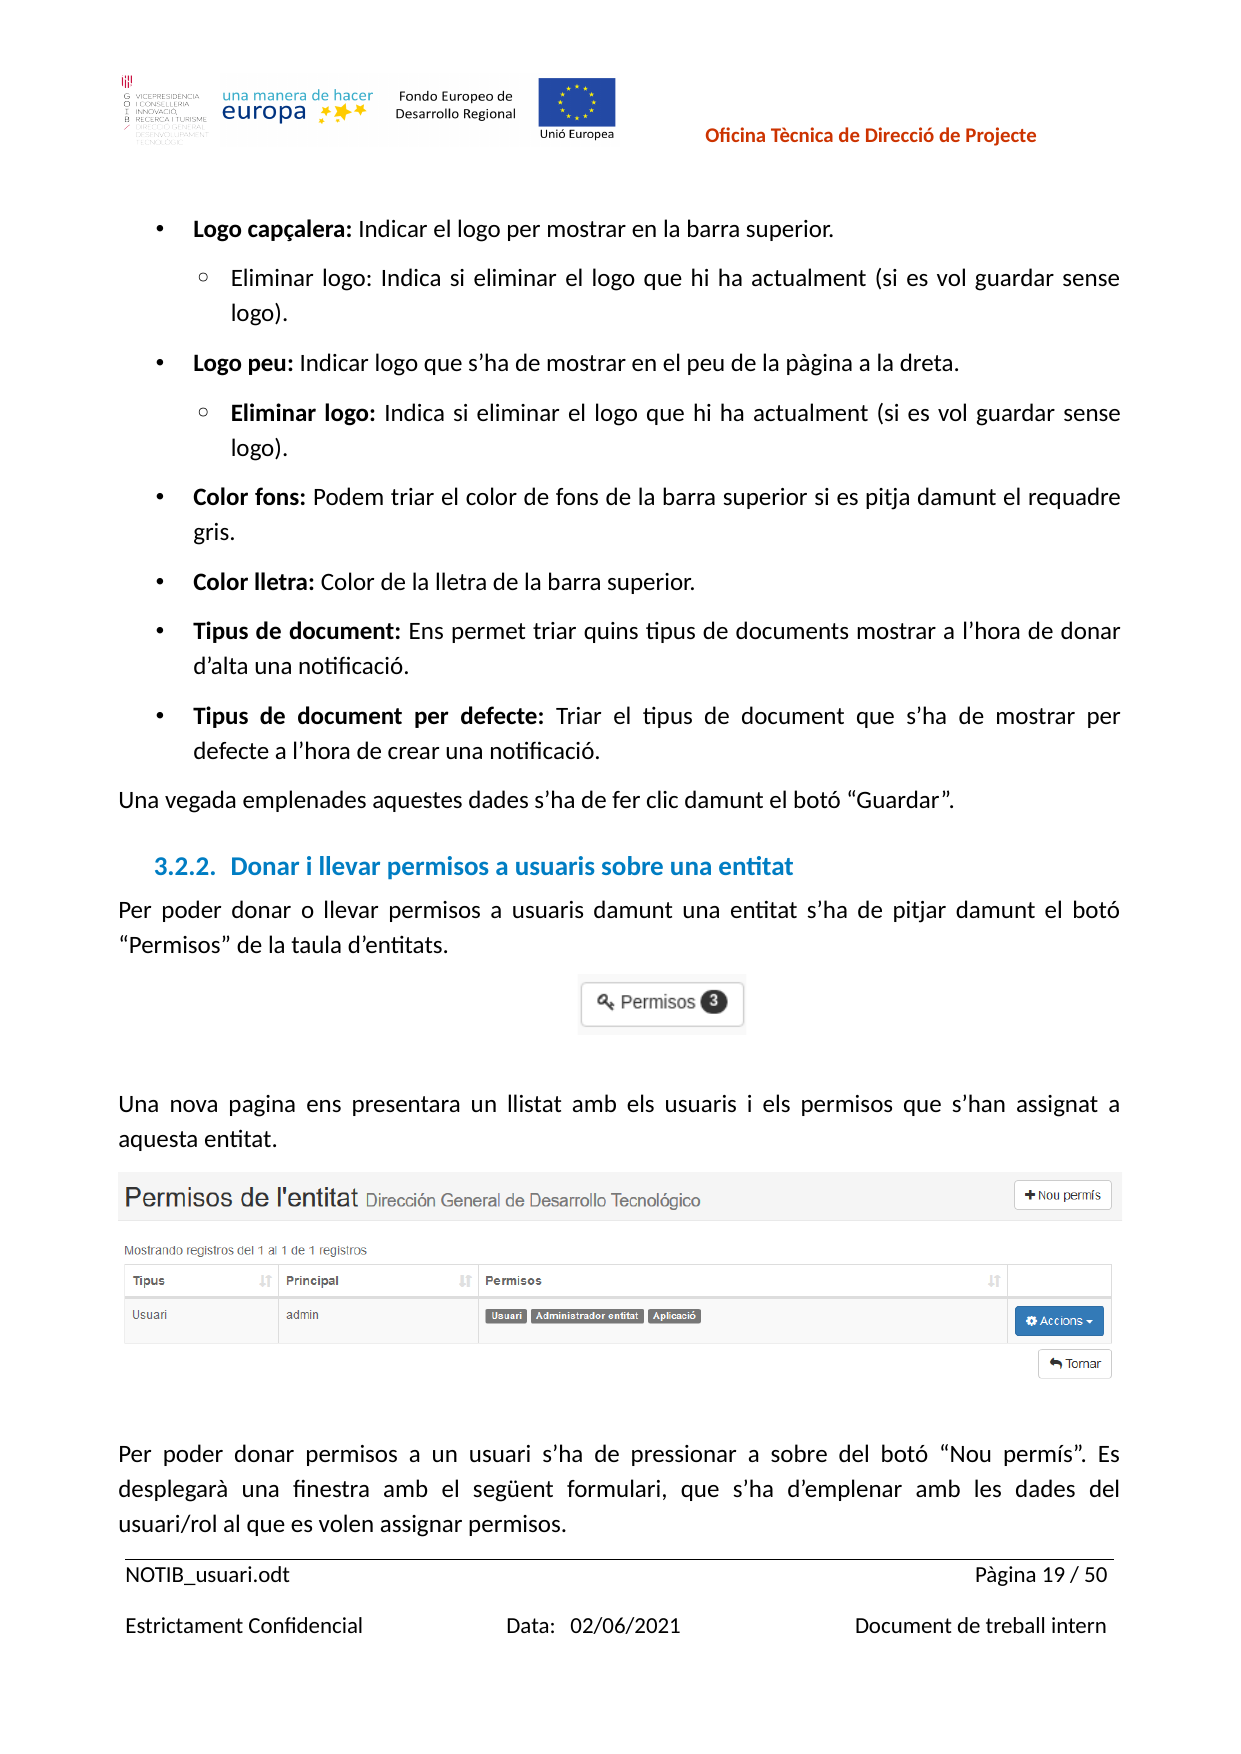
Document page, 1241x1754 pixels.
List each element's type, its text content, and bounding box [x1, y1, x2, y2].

list Logo peu: Indicar logo que s’ha de mostrar en el peu de la pàgina a la dreta. [156, 347, 1122, 378]
subtitle Donar i llevar permisos a usuaris sobre una entitat [153, 849, 1122, 882]
list Color fons: Podem triar el color de fons de la barra superior si es pitja damunt el requadre gris. [156, 481, 1122, 547]
list Tipus de document: Ens permet triar quins tipus de documents mostrar a l’hora de donar d’alta una notificació. [156, 616, 1122, 681]
text Una vegada emplenades aquestes dades s’ha de fer clic damunt el botó “Guardar”. [118, 785, 1122, 815]
list Tipus de document per defecte: Triar el tipus de document que s’ha de mostrar per defecte a l’hora de crear una notificació. [156, 700, 1122, 766]
picture [118, 1172, 1123, 1385]
text Per poder donar o llevar permisos a usuaris damunt una entitat s’ha de pitjar damunt el botó “Permisos” de la taula d’entitats. [118, 894, 1122, 960]
text Per poder donar permisos a un usuari s’ha de pressionar a sobre del botó “Nou permís”. Es desplegarà una finestra amb el següent formulari, que s’ha d’emplenar amb les dades del usuari/rol al que es volen assignar permisos. [118, 1438, 1122, 1539]
picture [219, 73, 621, 147]
picture [577, 974, 747, 1035]
list Logo capçalera: Indicar el logo per mostrar en la barra superior. [156, 213, 1122, 243]
list Eliminar logo: Indica si eliminar el logo que hi ha actualment (si es vol guardar sense logo). [193, 263, 1122, 328]
list Eliminar logo: Indica si eliminar el logo que hi ha actualment (si es vol guardar sense logo). [193, 397, 1122, 462]
text Una nova pagina ens presentara un llistat amb els usuaris i els permisos que s’han assignat a aquesta entitat. [118, 1088, 1122, 1154]
picture [118, 73, 213, 147]
list Color lletra: Color de la lletra de la barra superior. [156, 566, 1122, 596]
